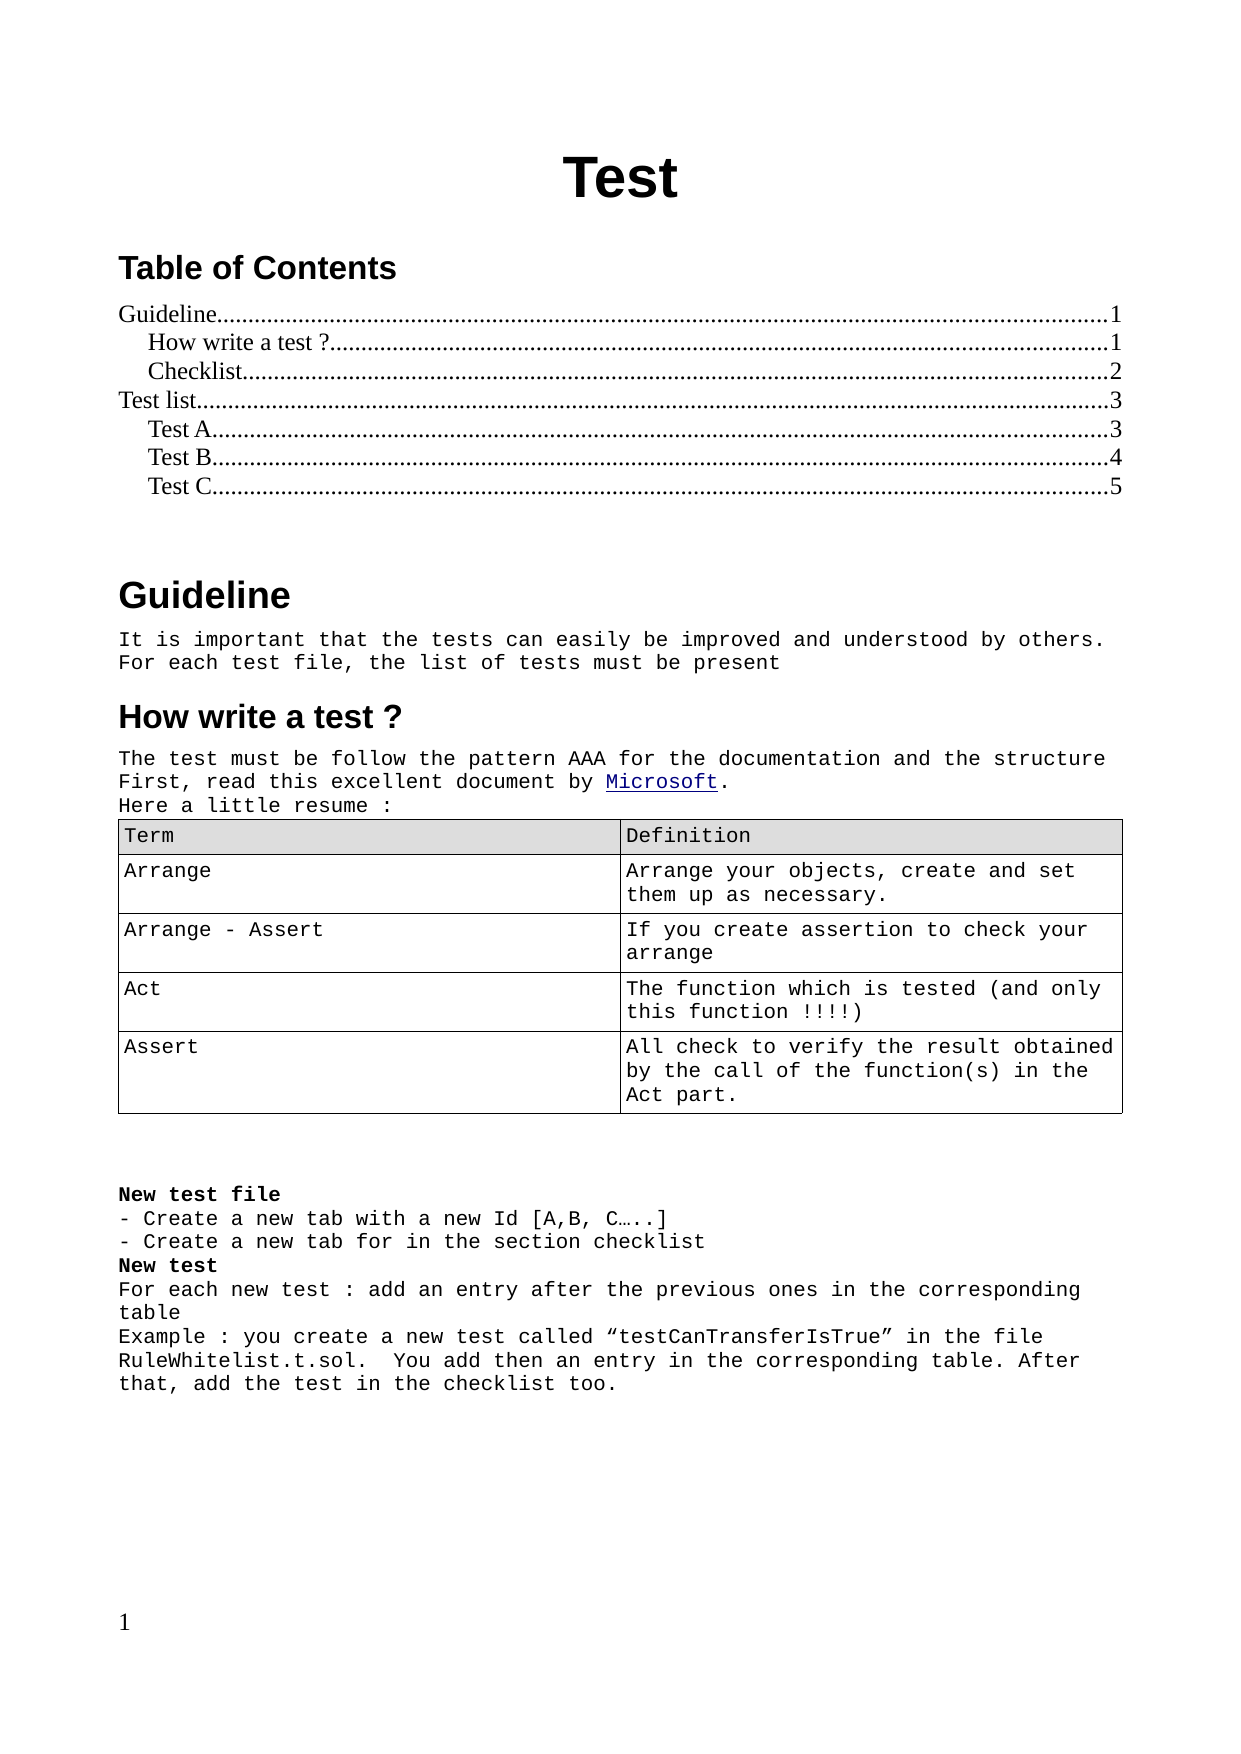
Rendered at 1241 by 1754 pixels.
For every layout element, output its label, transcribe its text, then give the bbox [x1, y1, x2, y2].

text - Create a new tab with a new Id [A,B, C…..] [118, 1208, 1122, 1231]
subtitle Guideline [118, 572, 1122, 616]
table_header Definition [621, 820, 1122, 854]
text The test must be follow the pattern AAA for the documentation and the structure [118, 748, 1122, 772]
text New test file [118, 1184, 1122, 1208]
table_header Term [119, 820, 620, 854]
text For each test file, the list of tests must be present [118, 652, 1122, 676]
text Test B 4 [148, 442, 1122, 471]
table_cell All check to verify the result obtained by the call of the function(s) in the Act part. [621, 1032, 1122, 1113]
text It is important that the tests can easily be improved and understood by others. [118, 629, 1122, 652]
text New test [118, 1255, 1122, 1279]
table_cell Assert [119, 1032, 620, 1113]
text Test list 3 [118, 385, 1122, 414]
subtitle How write a test ? [118, 697, 1122, 735]
text First, read this excellent document by Microsoft. [118, 772, 1122, 795]
text For each new test : add an entry after the previous ones in the corresponding table [118, 1279, 1122, 1326]
text How write a test ? 1 [148, 327, 1122, 356]
table_cell The function which is tested (and only this function !!!!) [621, 973, 1122, 1031]
table_cell Arrange your objects, create and set them up as necessary. [621, 855, 1122, 913]
text Example : you create a new test called “testCanTransferIsTrue” in the file RuleWhitelist.t.sol. You add then an entry in the corresponding table. After that, add the test in the checklist too. [118, 1326, 1122, 1397]
table_cell Arrange [119, 855, 620, 913]
table_cell If you create assertion to check your arrange [621, 914, 1122, 972]
text Guideline 1 [118, 299, 1122, 327]
text - Create a new tab for in the section checklist [118, 1231, 1122, 1255]
table_cell Arrange - Assert [119, 914, 620, 972]
text Test C 5 [148, 471, 1122, 500]
table_cell Act [119, 973, 620, 1031]
title Test [118, 143, 1122, 210]
text Here a little resume : [118, 795, 1122, 819]
subtitle Table of Contents [118, 248, 1122, 286]
text Test A 3 [148, 414, 1122, 442]
text Checklist 2 [148, 356, 1122, 385]
